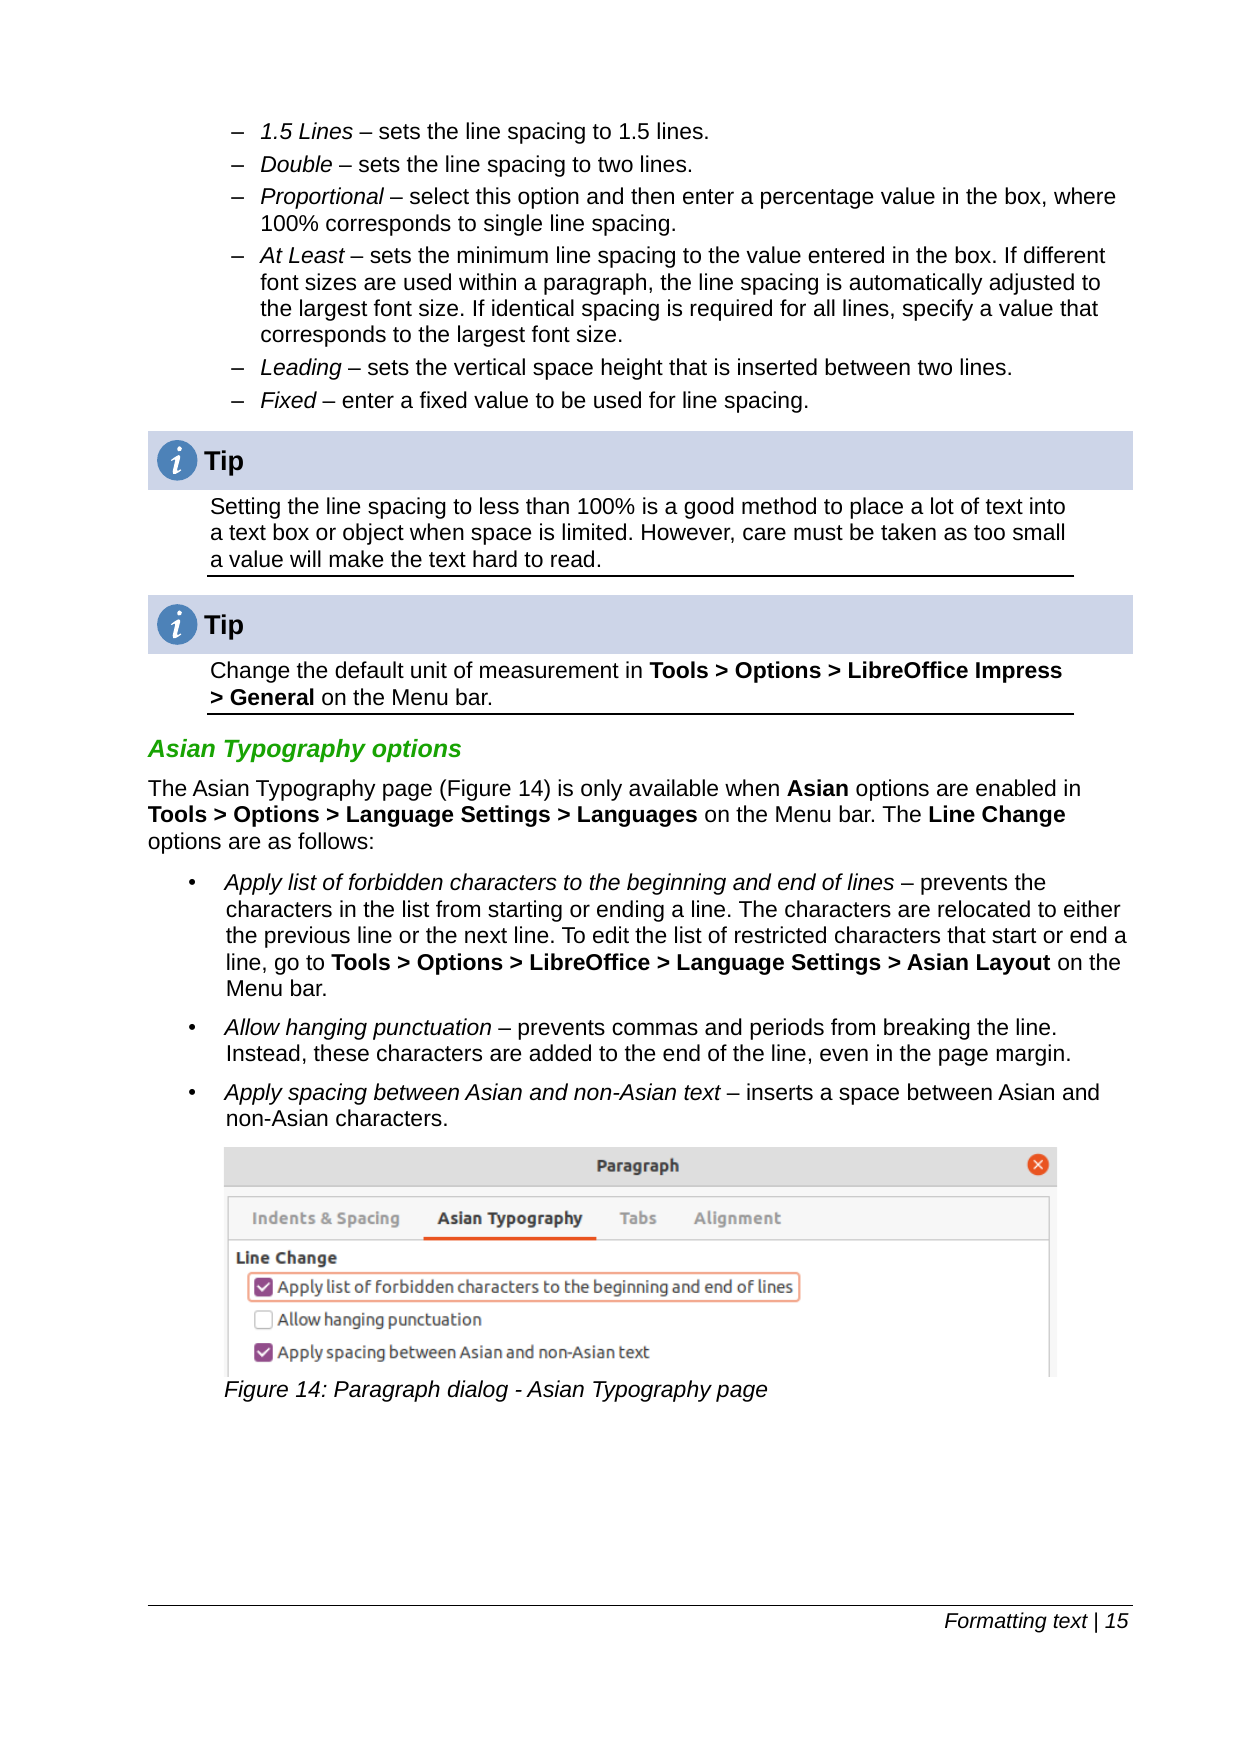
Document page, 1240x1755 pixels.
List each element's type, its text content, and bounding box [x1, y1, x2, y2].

list Apply spacing between Asian and non-Asian text – inserts a space between Asian and non-Asian characters. [185, 1076, 1133, 1134]
list Fixed – enter a fixed value to be used for line spacing. [231, 387, 1133, 413]
subtitle Asian Typography options [148, 734, 1133, 762]
list Leading – sets the vertical space height that is inserted between two lines. [231, 354, 1133, 380]
text Figure 14: Paragraph dialog - Asian Typography page [224, 1377, 1057, 1402]
subtitle Tip [148, 595, 1133, 654]
picture [223, 1147, 1058, 1377]
list Proportional – select this option and then enter a percentage value in the box, where 100% corresponds to single line spacing. [231, 183, 1133, 236]
list Double – sets the line spacing to two lines. [231, 151, 1133, 177]
list Allow hanging punctuation – prevents commas and periods from breaking the line. Instead, these characters are added to the end of the line, even in the page margin. [185, 1011, 1133, 1066]
text Setting the line spacing to less than 100% is a good method to place a lot of text into a text box or object when space is limited. However, care must be taken as too small a value will make the text hard to read. [207, 490, 1074, 575]
list At Least – sets the minimum line spacing to the value entered in the box. If different font sizes are used within a paragraph, the line spacing is automatically adjusted to the largest font size. If identical spacing is required for all lines, specify a value that corresponds to the largest font size. [231, 242, 1133, 348]
text Change the default unit of measurement in Tools > Options > LibreOffice Impress > General on the Menu bar. [207, 654, 1074, 713]
list Apply list of forbidden characters to the beginning and end of lines – prevents the characters in the list from starting or ending a line. The characters are relocated to either the previous line or the next line. To edit the list of restricted characters that start or end a line, go to Tools > Options > LibreOffice > Language Settings > Asian Layout on the Menu bar. [185, 866, 1133, 1001]
subtitle Tip [148, 431, 1133, 490]
list 1.5 Lines – sets the line spacing to 1.5 lines. [231, 118, 1133, 144]
text The Asian Typography page (Figure 14) is only available when Asian options are enabled in Tools > Options > Language Settings > Languages on the Menu bar. The Line Change options are as follows: [148, 775, 1133, 854]
